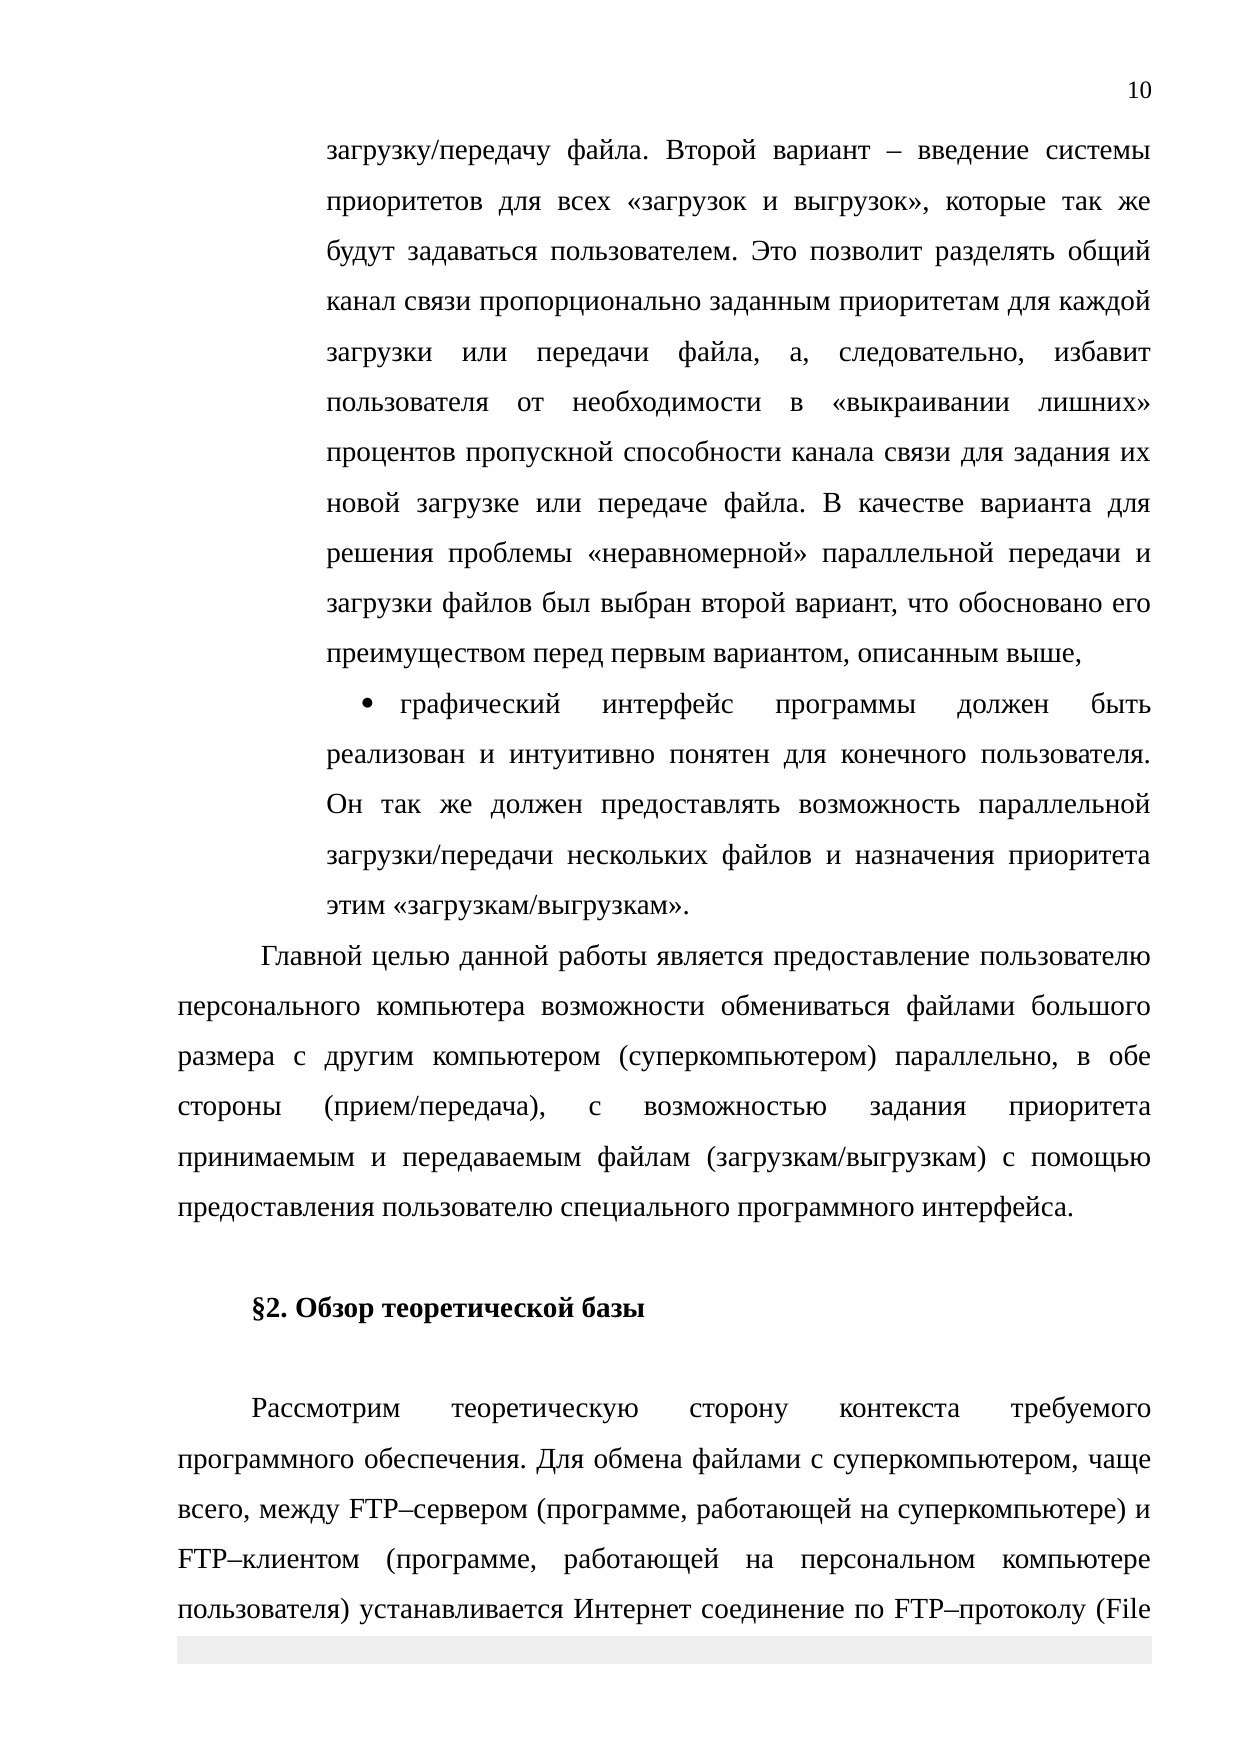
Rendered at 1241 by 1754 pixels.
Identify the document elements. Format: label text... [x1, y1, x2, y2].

list загрузку/передачу файла. Второй вариант – введение системы приоритетов для всех «загрузок и выгрузок», которые так же будут задаваться пользователем. Это позволит разделять общий канал связи пропорционально заданным приоритетам для каждой загрузки или передачи файла, а, следовательно, избавит пользователя от необходимости в «выкраивании лишних» процентов пропускной способности канала связи для задания их новой загрузке или передаче файла. В качестве варианта для решения проблемы «неравномерной» параллельной передачи и загрузки файлов был выбран второй вариант, что обосновано его преимуществом перед первым вариантом, описанным выше, [288, 132, 1152, 669]
text Рассмотрим теоретическую сторону контекста требуемого программного обеспечения. Для обмена файлами с суперкомпьютером, чаще всего, между FTP–сервером (программе, работающей на суперкомпьютере) и FTP–клиентом (программе, работающей на персональном компьютере пользователя) устанавливается Интернет соединение по FTP–протоколу (File [177, 1390, 1152, 1625]
text Главной целью данной работы является предоставление пользователю персонального компьютера возможности обмениваться файлами большого размера с другим компьютером (суперкомпьютером) параллельно, в обе стороны (прием/передача), с возможностью задания приоритета принимаемым и передаваемым файлам (загрузкам/выгрузкам) с помощью предоставления пользователю специального программного интерфейса. [177, 938, 1152, 1223]
list графический интерфейс программы должен быть реализован и интуитивно понятен для конечного пользователя. Он так же должен предоставлять возможность параллельной загрузки/передачи нескольких файлов и назначения приоритета этим «загрузкам/выгрузкам». [288, 686, 1152, 921]
text §2. Обзор теоретической базы [177, 1290, 1152, 1323]
